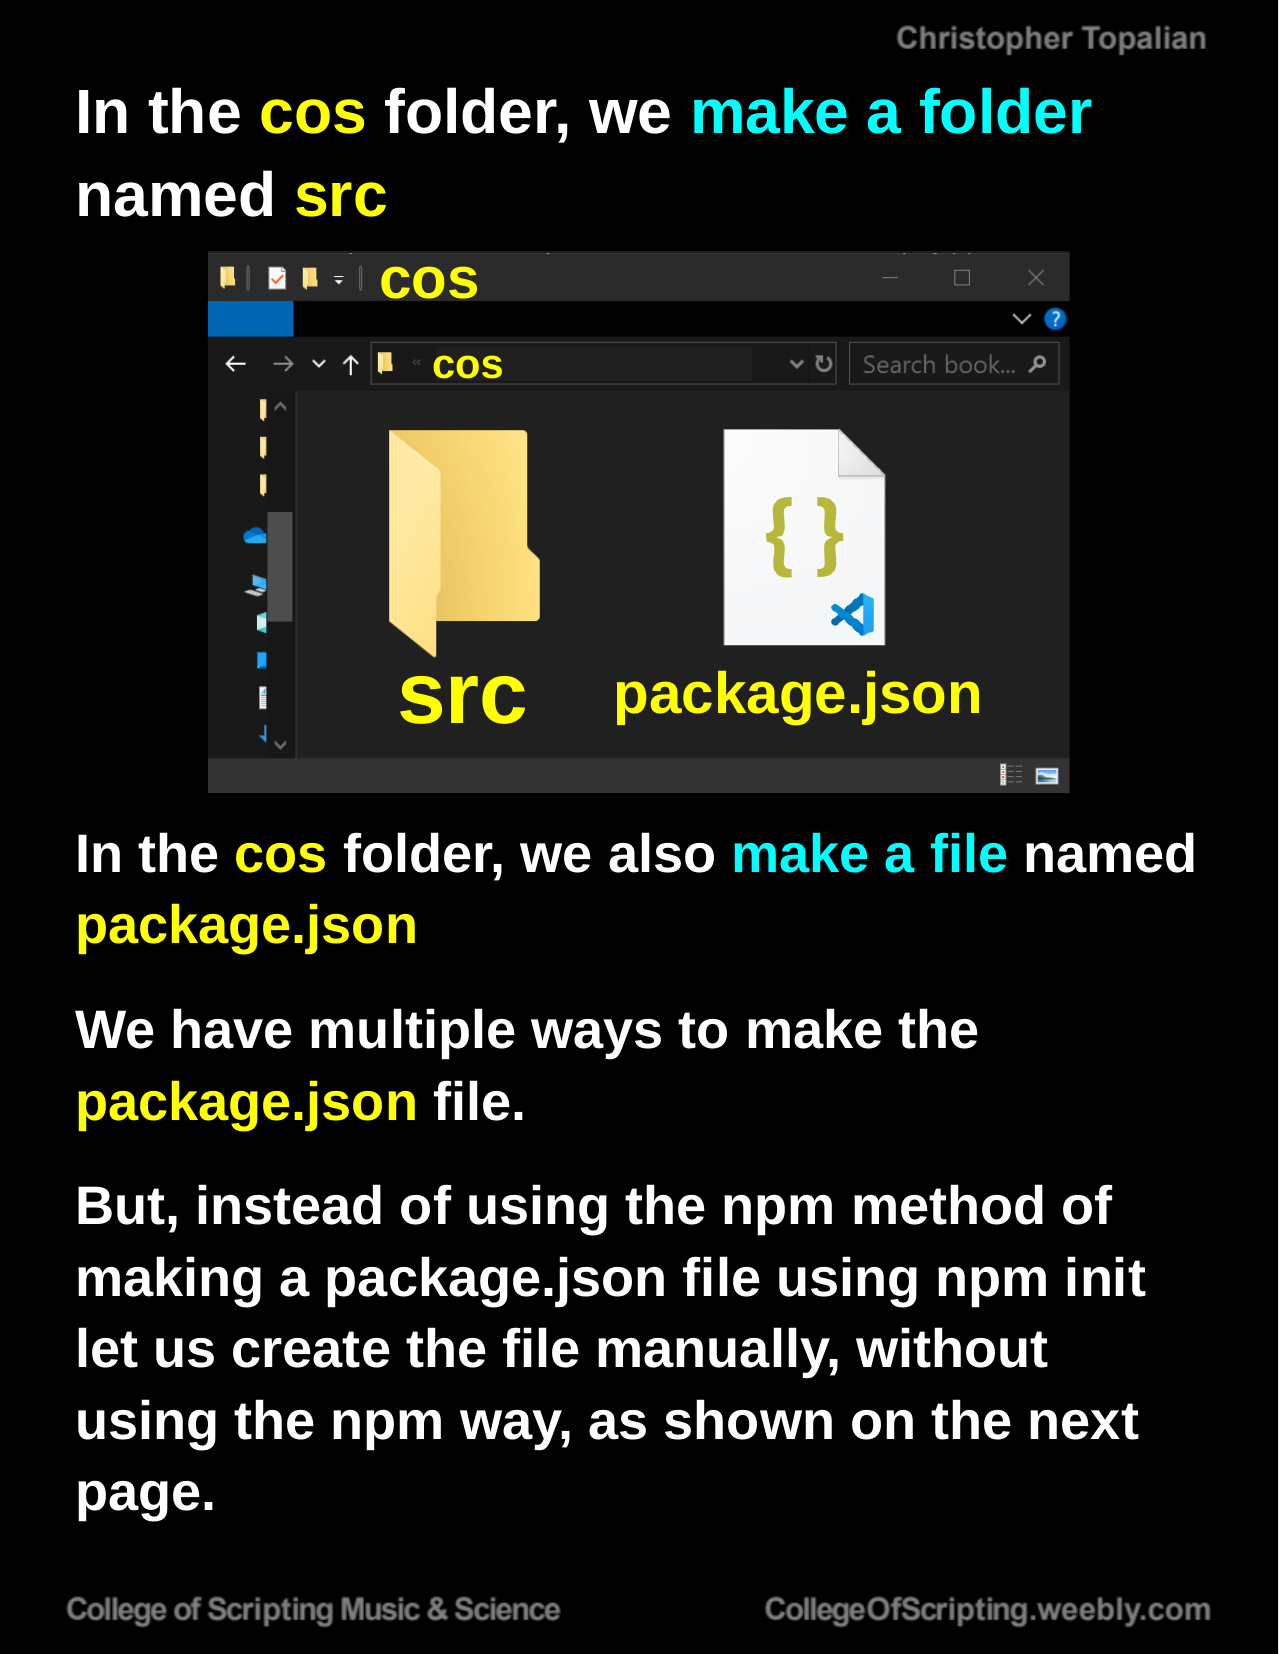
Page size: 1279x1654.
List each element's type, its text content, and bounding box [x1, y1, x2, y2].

text In the cos folder, we also make a file named package.json [75, 821, 1203, 955]
text We have multiple ways to make the package.json file. [75, 997, 1203, 1131]
picture [208, 251, 1070, 793]
text In the cos folder, we make a folder named src [75, 75, 1203, 229]
text But, instead of using the npm method of making a package.json file using npm init let us create the file manually, without using the npm way, as shown on the next page. [75, 1174, 1203, 1522]
